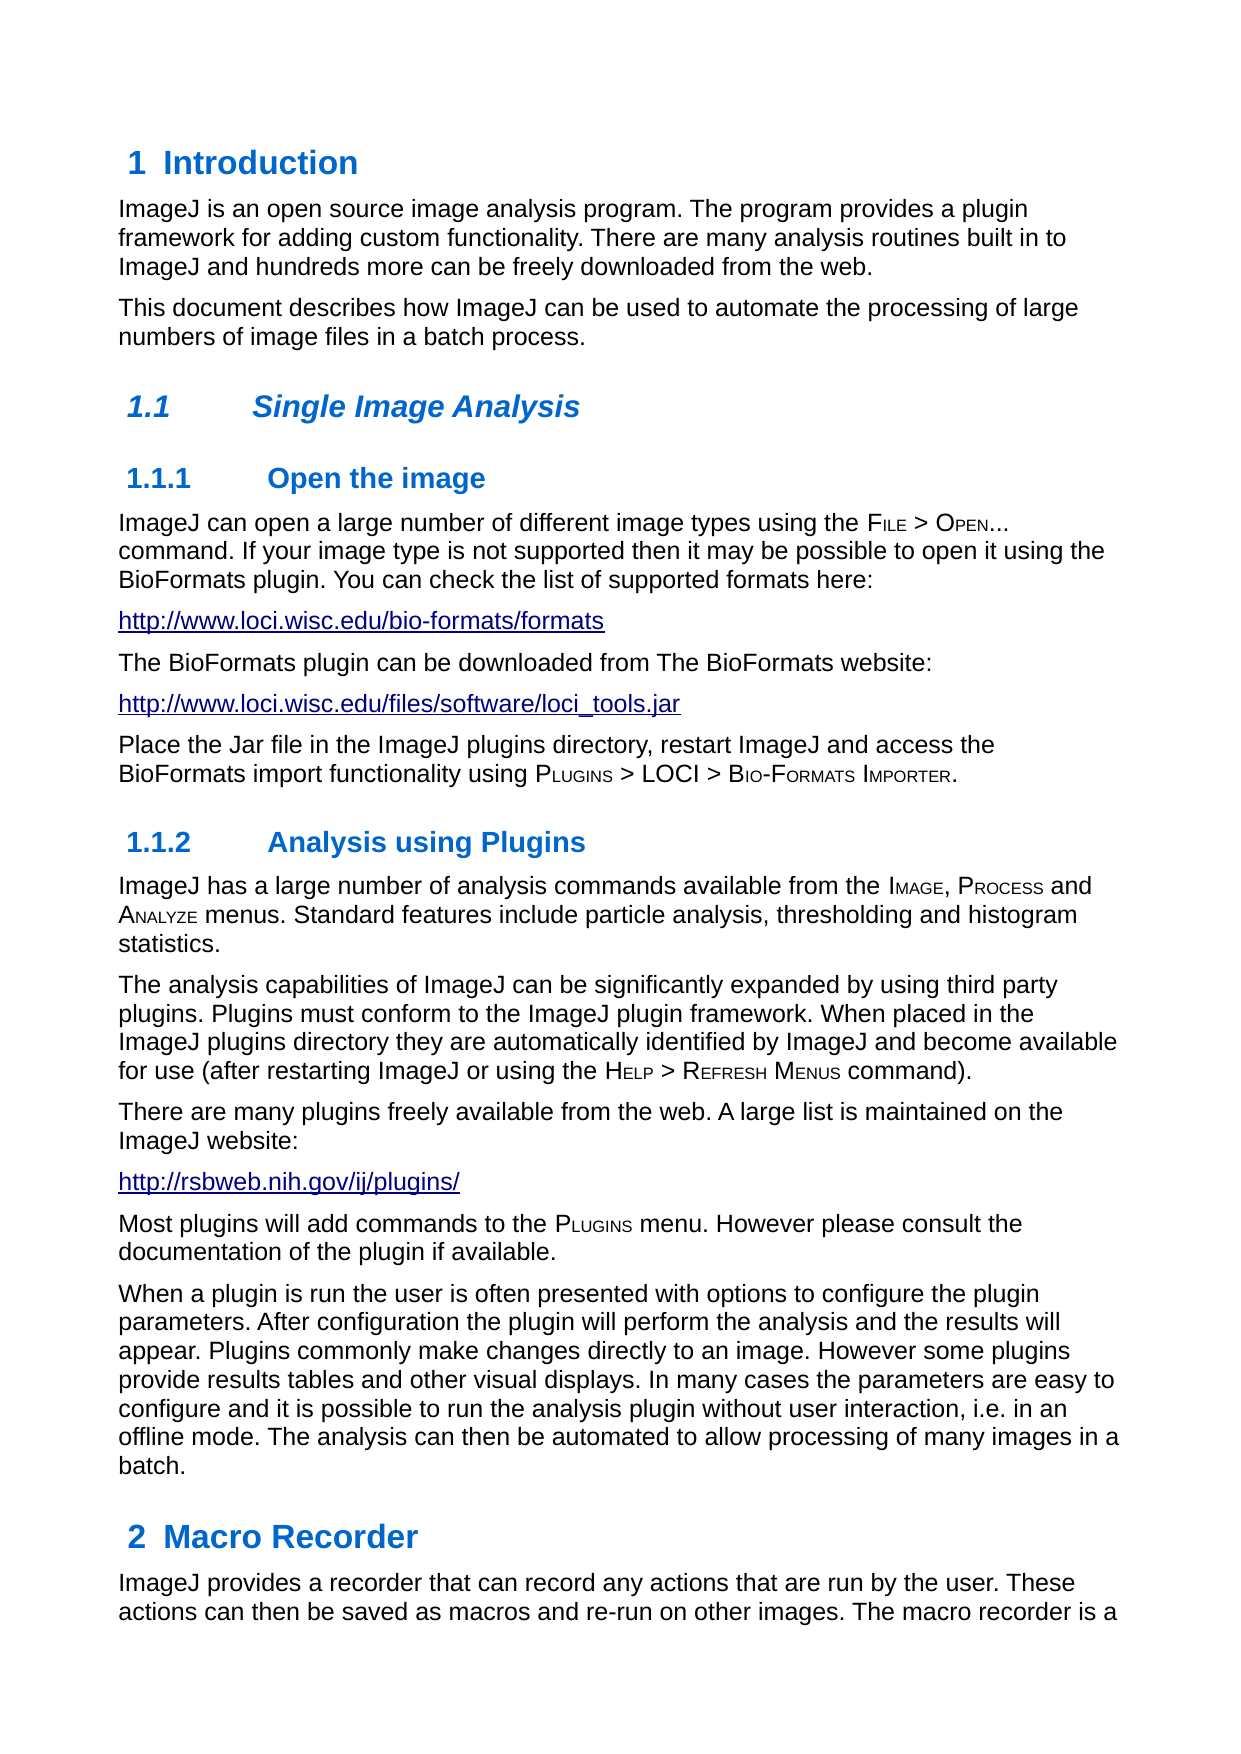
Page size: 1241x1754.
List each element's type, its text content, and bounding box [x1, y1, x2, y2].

text http://rsbweb.nih.gov/ij/plugins/ [118, 1167, 1122, 1196]
text Most plugins will add commands to the Plugins menu. However please consult the documentation of the plugin if available. [118, 1208, 1122, 1266]
text The BioFormats plugin can be downloaded from The BioFormats website: [118, 647, 1122, 676]
text ImageJ is an open source image analysis program. The program provides a plugin framework for adding custom functionality. There are many analysis routines built in to ImageJ and hundreds more can be freely downloaded from the web. [118, 194, 1122, 281]
text When a plugin is run the user is often presented with options to configure the plugin parameters. After configuration the plugin will perform the analysis and the results will appear. Plugins commonly make changes directly to an image. However some plugins provide results tables and other visual displays. In many cases the parameters are easy to configure and it is possible to run the analysis plugin without user interaction, i.e. in an offline mode. The analysis can then be automated to allow processing of many images in a batch. [118, 1278, 1122, 1480]
text http://www.loci.wisc.edu/bio-formats/formats [118, 606, 1122, 635]
text There are many plugins freely available from the web. A large list is maintained on the ImageJ website: [118, 1097, 1122, 1155]
subtitle Open the image [118, 461, 1122, 495]
text This document describes how ImageJ can be used to automate the processing of large numbers of image files in a batch process. [118, 293, 1122, 351]
subtitle Single Image Analysis [118, 388, 1122, 424]
text ImageJ provides a recorder that can record any actions that are run by the user. These actions can then be saved as macros and re-run on other images. The macro recorder is a [118, 1568, 1122, 1626]
subtitle Macro Recorder [118, 1517, 1122, 1556]
text http://www.loci.wisc.edu/files/software/loci_tools.jar [118, 689, 1122, 717]
subtitle Introduction [118, 143, 1122, 182]
text Place the Jar file in the ImageJ plugins directory, restart ImageJ and access the BioFormats import functionality using Plugins > LOCI > Bio-Formats Importer. [118, 730, 1122, 787]
text The analysis capabilities of ImageJ can be significantly expanded by using third party plugins. Plugins must conform to the ImageJ plugin framework. When placed in the ImageJ plugins directory they are automatically identified by ImageJ and become available for use (after restarting ImageJ or using the Help > Refresh Menus command). [118, 970, 1122, 1085]
text ImageJ has a large number of analysis commands available from the Image, Process and Analyze menus. Standard features include particle analysis, thresholding and histogram statistics. [118, 871, 1122, 957]
subtitle Analysis using Plugins [118, 825, 1122, 858]
text ImageJ can open a large number of different image types using the File > Open... command. If your image type is not supported then it may be possible to open it using the BioFormats plugin. You can check the list of supported formats here: [118, 507, 1122, 594]
